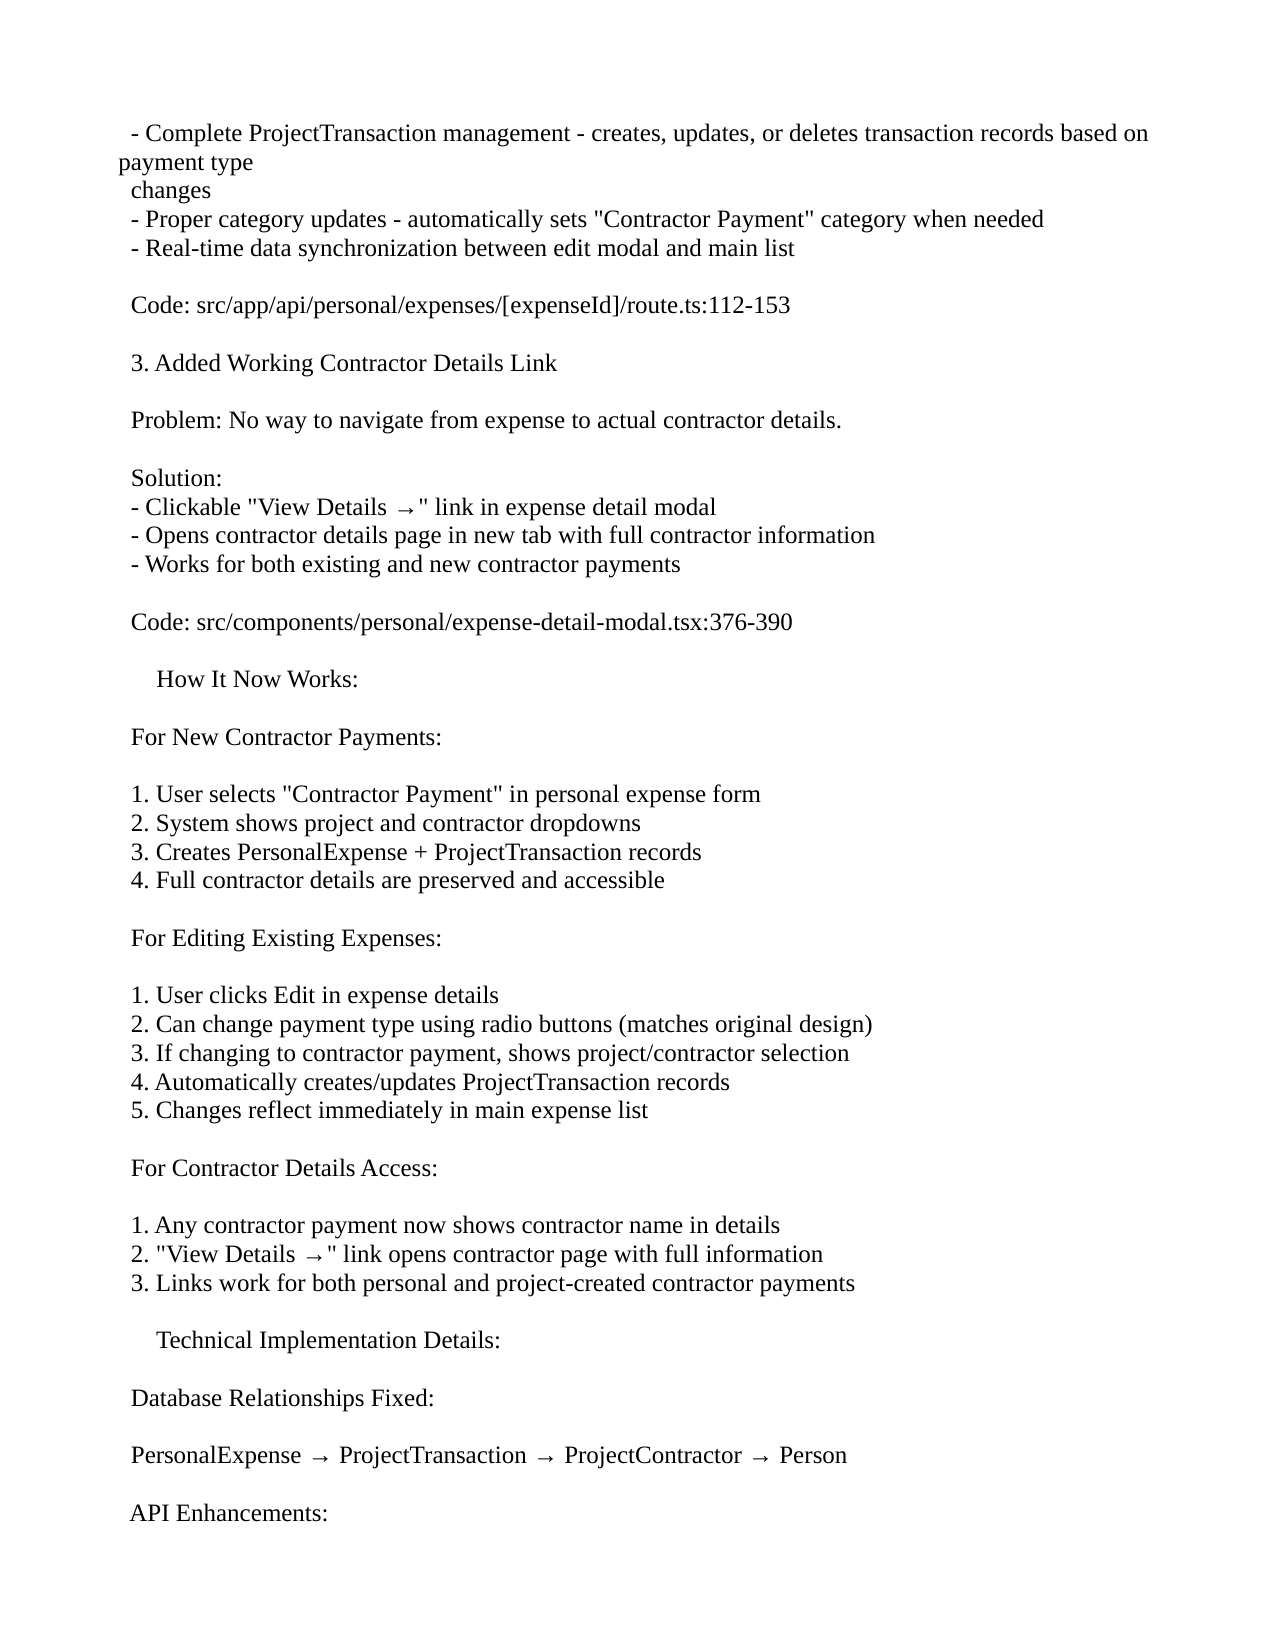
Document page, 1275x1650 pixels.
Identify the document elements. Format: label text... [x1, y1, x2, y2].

text For New Contractor Payments: [118, 722, 1157, 751]
text - Opens contractor details page in new tab with full contractor information [118, 521, 1157, 549]
text 1. Any contractor payment now shows contractor name in details [118, 1211, 1157, 1239]
text - Real-time data synchronization between edit modal and main list [118, 233, 1157, 262]
text 1. User clicks Edit in expense details [118, 981, 1157, 1009]
text Database Relationships Fixed: [118, 1383, 1157, 1412]
text 3. Added Working Contractor Details Link [118, 348, 1157, 377]
text - Works for both existing and new contractor payments [118, 549, 1157, 578]
text 3. If changing to contractor payment, shows project/contractor selection [118, 1038, 1157, 1067]
text - Proper category updates - automatically sets "Contractor Payment" category when needed [118, 204, 1157, 233]
text Solution: [118, 463, 1157, 492]
text - Complete ProjectTransaction management - creates, updates, or deletes transaction records based on payment type [118, 118, 1157, 176]
text 1. User selects "Contractor Payment" in personal expense form [118, 779, 1157, 808]
text 5. Changes reflect immediately in main expense list [118, 1096, 1157, 1124]
text Code: src/app/api/personal/expenses/[expenseId]/route.ts:112-153 [118, 291, 1157, 319]
text PersonalExpense → ProjectTransaction → ProjectContractor → Person [118, 1441, 1157, 1469]
text For Contractor Details Access: [118, 1153, 1157, 1182]
text 2. Can change payment type using radio buttons (matches original design) [118, 1009, 1157, 1038]
text - Clickable "View Details →" link in expense detail modal [118, 492, 1157, 521]
text 4. Full contractor details are preserved and accessible [118, 866, 1157, 894]
text 🎯 How It Now Works: [118, 664, 1157, 693]
text 3. Creates PersonalExpense + ProjectTransaction records [118, 837, 1157, 866]
text 2. "View Details →" link opens contractor page with full information [118, 1239, 1157, 1268]
text 2. System shows project and contractor dropdowns [118, 808, 1157, 837]
text 4. Automatically creates/updates ProjectTransaction records [118, 1067, 1157, 1096]
text Problem: No way to navigate from expense to actual contractor details. [118, 406, 1157, 434]
text 3. Links work for both personal and project-created contractor payments [118, 1268, 1157, 1297]
text For Editing Existing Expenses: [118, 923, 1157, 952]
text changes [118, 176, 1157, 204]
text 🔧 Technical Implementation Details: [118, 1326, 1157, 1354]
text API Enhancements: [118, 1498, 1157, 1527]
text Code: src/components/personal/expense-detail-modal.tsx:376-390 [118, 607, 1157, 636]
